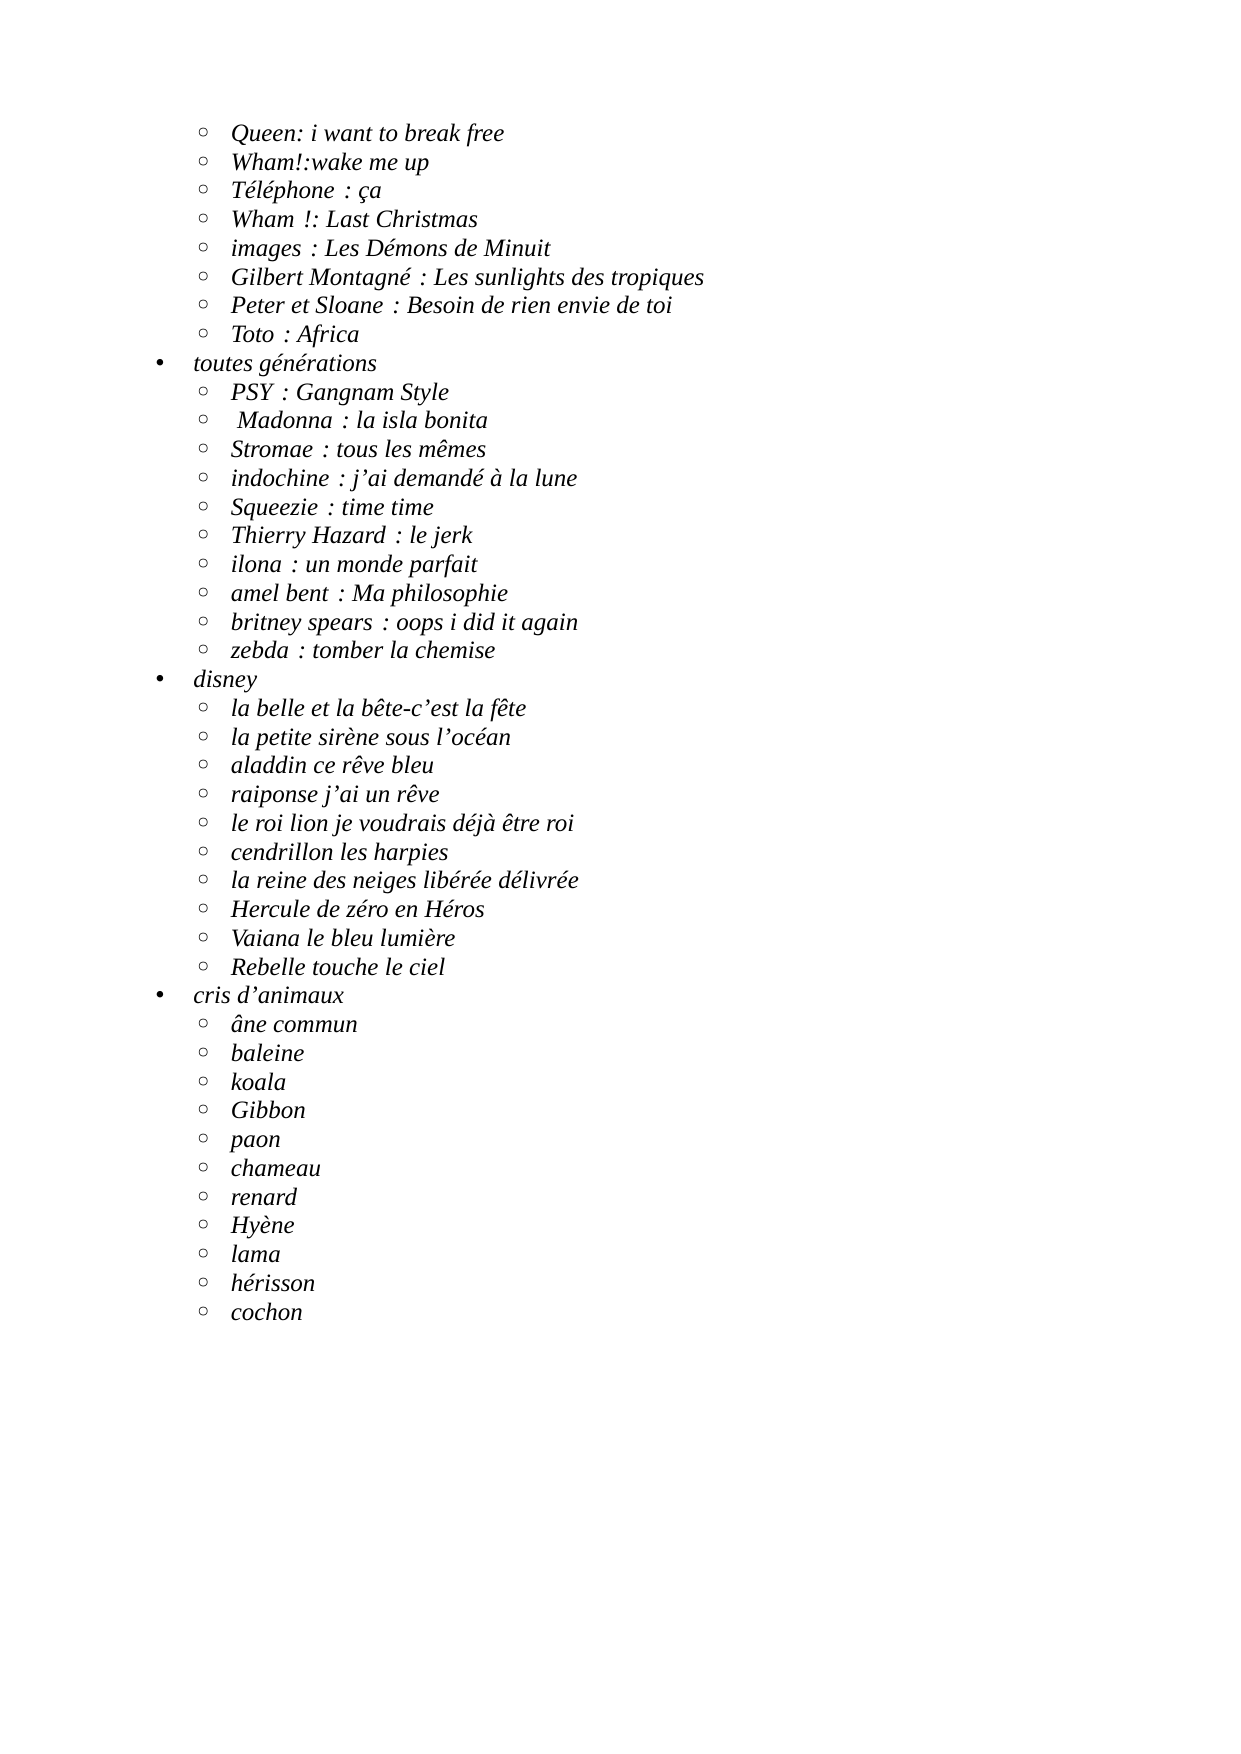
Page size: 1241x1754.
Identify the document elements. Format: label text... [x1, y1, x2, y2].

list âne commun [193, 1009, 1122, 1038]
list PSY : Gangnam Style [193, 377, 1122, 406]
list Gilbert Montagné : Les sunlights des tropiques [193, 262, 1122, 291]
list cris d’animaux [156, 981, 1122, 1009]
list la reine des neiges libérée délivrée [193, 866, 1122, 894]
list zebda : tomber la chemise [193, 636, 1122, 664]
list lama [193, 1239, 1122, 1268]
list Vaiana le bleu lumière [193, 923, 1122, 952]
list ilona : un monde parfait [193, 549, 1122, 578]
list disney [156, 664, 1122, 693]
list raiponse j’ai un rêve [193, 779, 1122, 808]
list Gibbon [193, 1096, 1122, 1124]
list la petite sirène sous l’océan [193, 722, 1122, 751]
list britney spears : oops i did it again [193, 607, 1122, 636]
list la belle et la bête-c’est la fête [193, 693, 1122, 722]
list Wham !: Last Christmas [193, 204, 1122, 233]
list amel bent : Ma philosophie [193, 578, 1122, 607]
list Madonna : la isla bonita [193, 406, 1122, 434]
list Queen: i want to break free [193, 118, 1122, 147]
list chameau [193, 1153, 1122, 1182]
list le roi lion je voudrais déjà être roi [193, 808, 1122, 837]
list Wham!:wake me up [193, 147, 1122, 176]
list Hercule de zéro en Héros [193, 894, 1122, 923]
list koala [193, 1067, 1122, 1096]
list Peter et Sloane : Besoin de rien envie de toi [193, 291, 1122, 319]
list paon [193, 1124, 1122, 1153]
list Stromae : tous les mêmes [193, 434, 1122, 463]
list Thierry Hazard : le jerk [193, 521, 1122, 549]
list Toto : Africa [193, 319, 1122, 348]
list Téléphone : ça [193, 176, 1122, 204]
list cendrillon les harpies [193, 837, 1122, 866]
list hérisson [193, 1268, 1122, 1297]
list cochon [193, 1297, 1122, 1326]
list Rebelle touche le ciel [193, 952, 1122, 981]
list renard [193, 1182, 1122, 1211]
list toutes générations [156, 348, 1122, 377]
list images : Les Démons de Minuit [193, 233, 1122, 262]
list indochine : j’ai demandé à la lune [193, 463, 1122, 492]
list aladdin ce rêve bleu [193, 751, 1122, 779]
list Hyène [193, 1211, 1122, 1239]
list baleine [193, 1038, 1122, 1067]
list Squeezie : time time [193, 492, 1122, 521]
